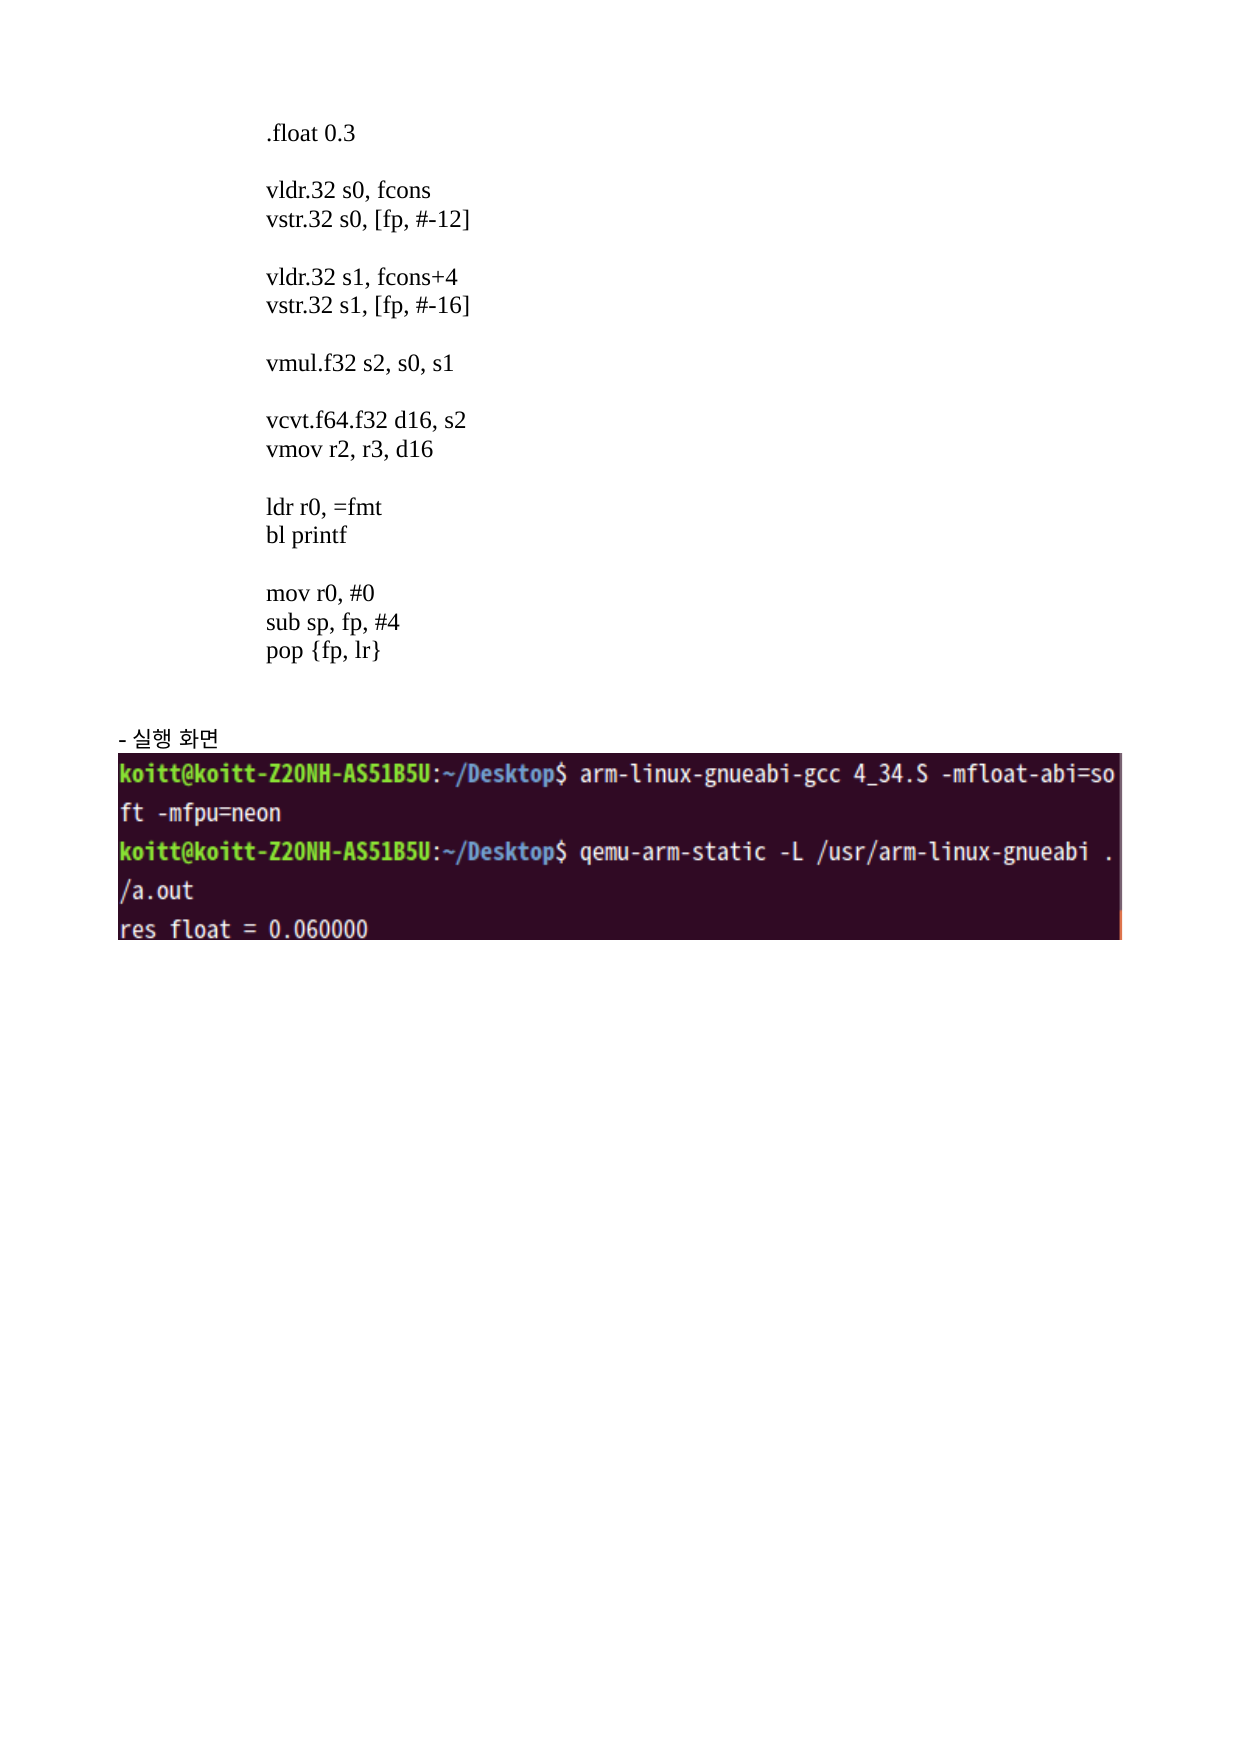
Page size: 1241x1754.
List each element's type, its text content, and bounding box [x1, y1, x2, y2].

text vldr.32 s1, fcons+4 [118, 262, 1122, 291]
text ldr r0, =fmt [118, 492, 1122, 521]
text mov r0, #0 [118, 578, 1122, 607]
text sub sp, fp, #4 [118, 607, 1122, 636]
text - 실행 화면 [118, 722, 1122, 753]
picture [118, 753, 1123, 940]
text pop {fp, lr} [118, 636, 1122, 664]
text vcvt.f64.f32 d16, s2 [118, 406, 1122, 434]
text vldr.32 s0, fcons [118, 176, 1122, 204]
text bl printf [118, 521, 1122, 549]
text vmov r2, r3, d16 [118, 434, 1122, 463]
text vmul.f32 s2, s0, s1 [118, 348, 1122, 377]
text vstr.32 s0, [fp, #-12] [118, 204, 1122, 233]
text vstr.32 s1, [fp, #-16] [118, 291, 1122, 319]
text .float 0.3 [118, 118, 1122, 147]
